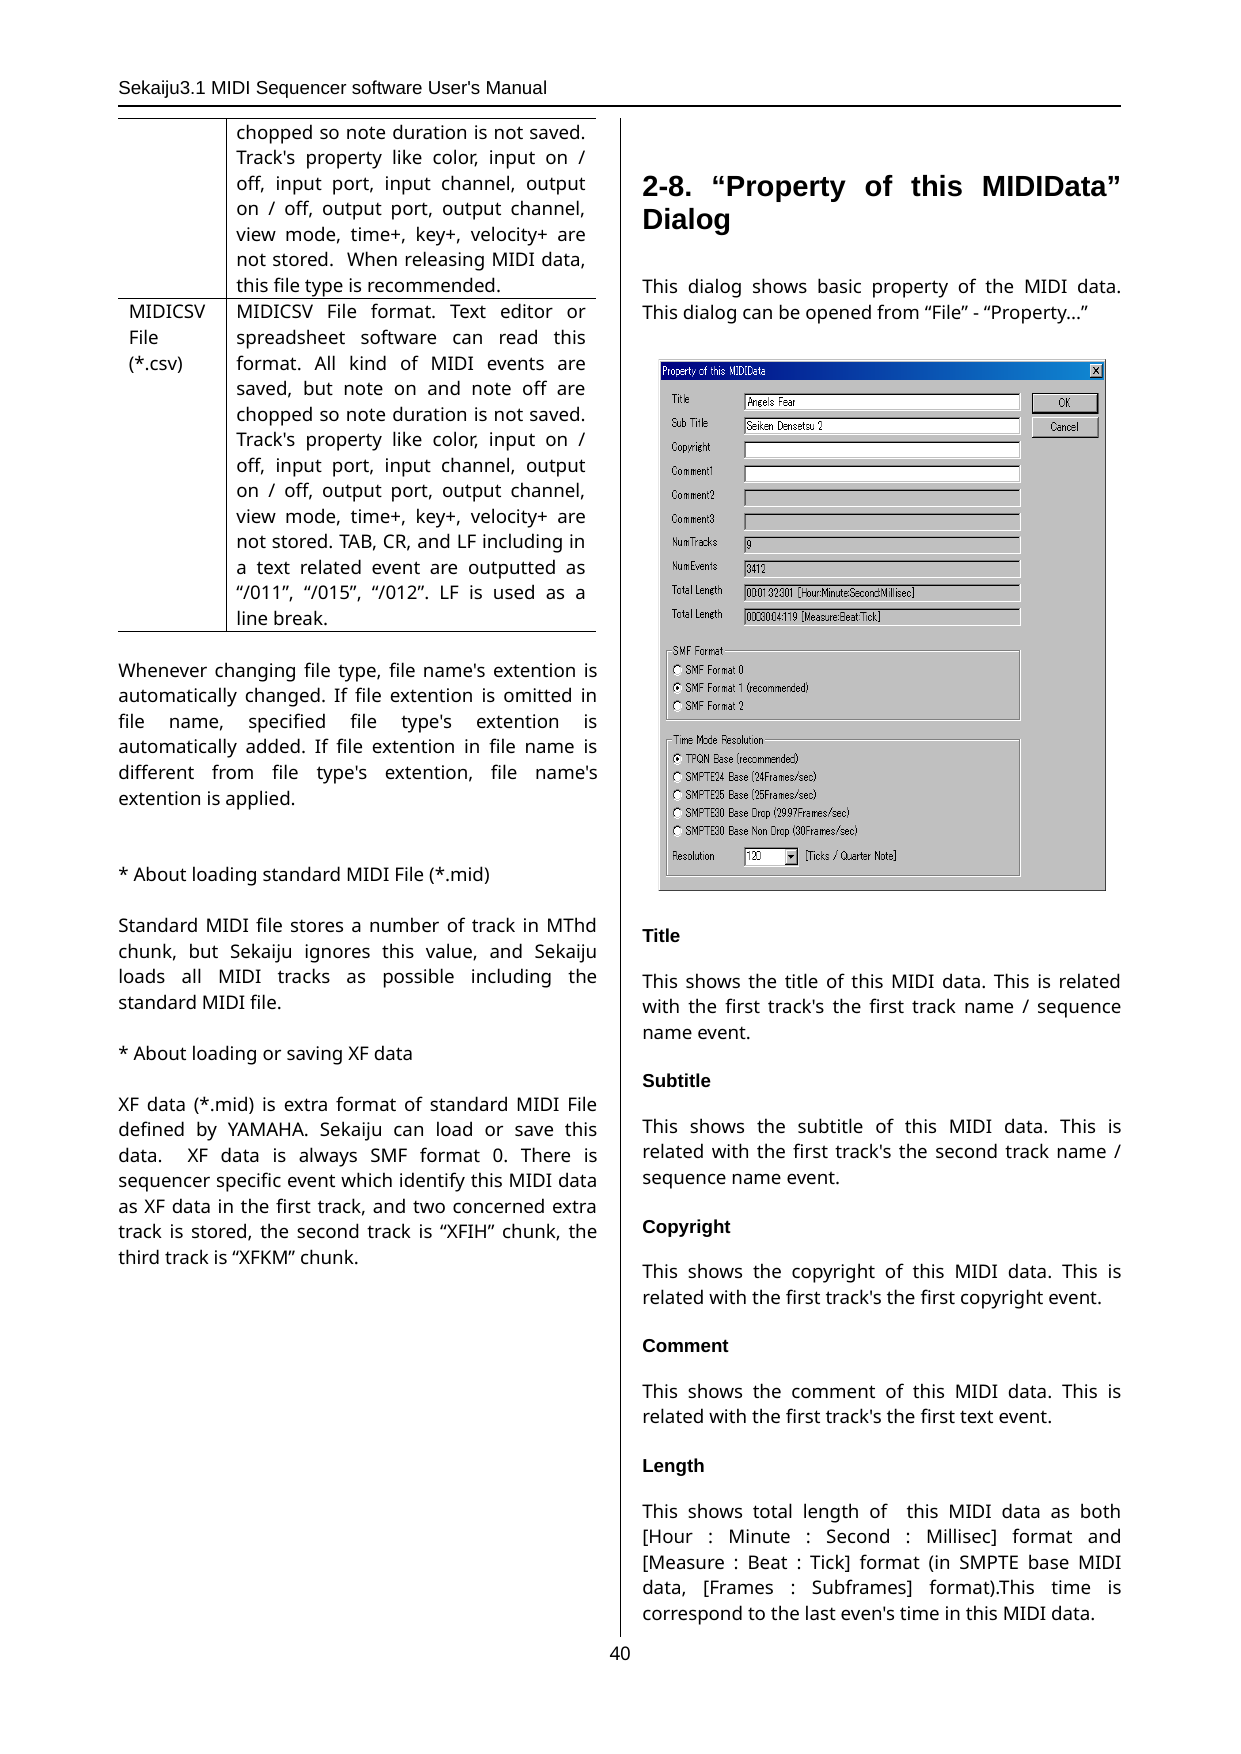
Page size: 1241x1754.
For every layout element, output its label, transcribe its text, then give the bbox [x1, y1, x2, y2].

text Whenever changing file type, file name's extention is automatically changed. If file extention is omitted in file name, specified file type's extention is automatically added. If file extention in file name is different from file type's extention, file name's extention is applied. [118, 657, 598, 810]
text Copyright [642, 1215, 1122, 1237]
subtitle 2-8. “Property of this MIDIData” Dialog [642, 169, 1122, 236]
picture [658, 359, 1106, 891]
text Title [642, 925, 1122, 947]
text This shows the copyright of this MIDI data. This is related with the first track's the first copyright event. [642, 1258, 1122, 1309]
text * About loading or saving XF data [118, 1040, 598, 1066]
table_cell MIDICSV File format. Text editor or spreadsheet software can read this format. All kind of MIDI events are saved, but note on and note off are chopped so note duration is not saved. Track's property like color, input on / off, input port, input channel, output on / off, output port, output channel, view mode, time+, key+, velocity+ are not stored. TAB, CR, and LF including in a text related event are outputted as “/011”, “/015”, “/012”. LF is used as a line break. [227, 299, 596, 631]
text Length [642, 1455, 1122, 1476]
text This dialog shows basic property of the MIDI data. This dialog can be opened from “File” - “Property...” [642, 274, 1122, 325]
text This shows the comment of this MIDI data. This is related with the first track's the first text event. [642, 1378, 1122, 1429]
text This shows the subtitle of this MIDI data. This is related with the first track's the second track name / sequence name event. [642, 1113, 1122, 1190]
table_cell chopped so note duration is not saved. Track's property like color, input on / off, input port, input channel, output on / off, output port, output channel, view mode, time+, key+, velocity+ are not stored. When releasing MIDI data, this file type is recommended. [227, 119, 596, 298]
text Subtitle [642, 1070, 1122, 1092]
text Comment [642, 1335, 1122, 1357]
table_cell [118, 119, 226, 298]
table_cell MIDICSV File (*.csv) [118, 299, 226, 631]
text This shows the title of this MIDI data. This is related with the first track's the first track name / sequence name event. [642, 968, 1122, 1045]
text * About loading standard MIDI File (*.mid) [118, 861, 598, 887]
text XF data (*.mid) is extra format of standard MIDI File defined by YAMAHA. Sekaiju can load or save this data. XF data is always SMF format 0. There is sequencer specific event which identify this MIDI data as XF data in the first track, and two concerned extra track is stored, the second track is “XFIH” chunk, the third track is “XFKM” chunk. [118, 1091, 598, 1270]
text Standard MIDI file stores a number of track in MThd chunk, but Sekaiju ignores this value, and Sekaiju loads all MIDI tracks as possible including the standard MIDI file. [118, 912, 598, 1014]
text This shows total length of this MIDI data as both [Hour : Minute : Second : Millisec] format and [Measure : Beat : Tick] format (in SMPTE base MIDI data, [Frames : Subframes] format).This time is correspond to the last even's time in this MIDI data. [642, 1498, 1122, 1626]
